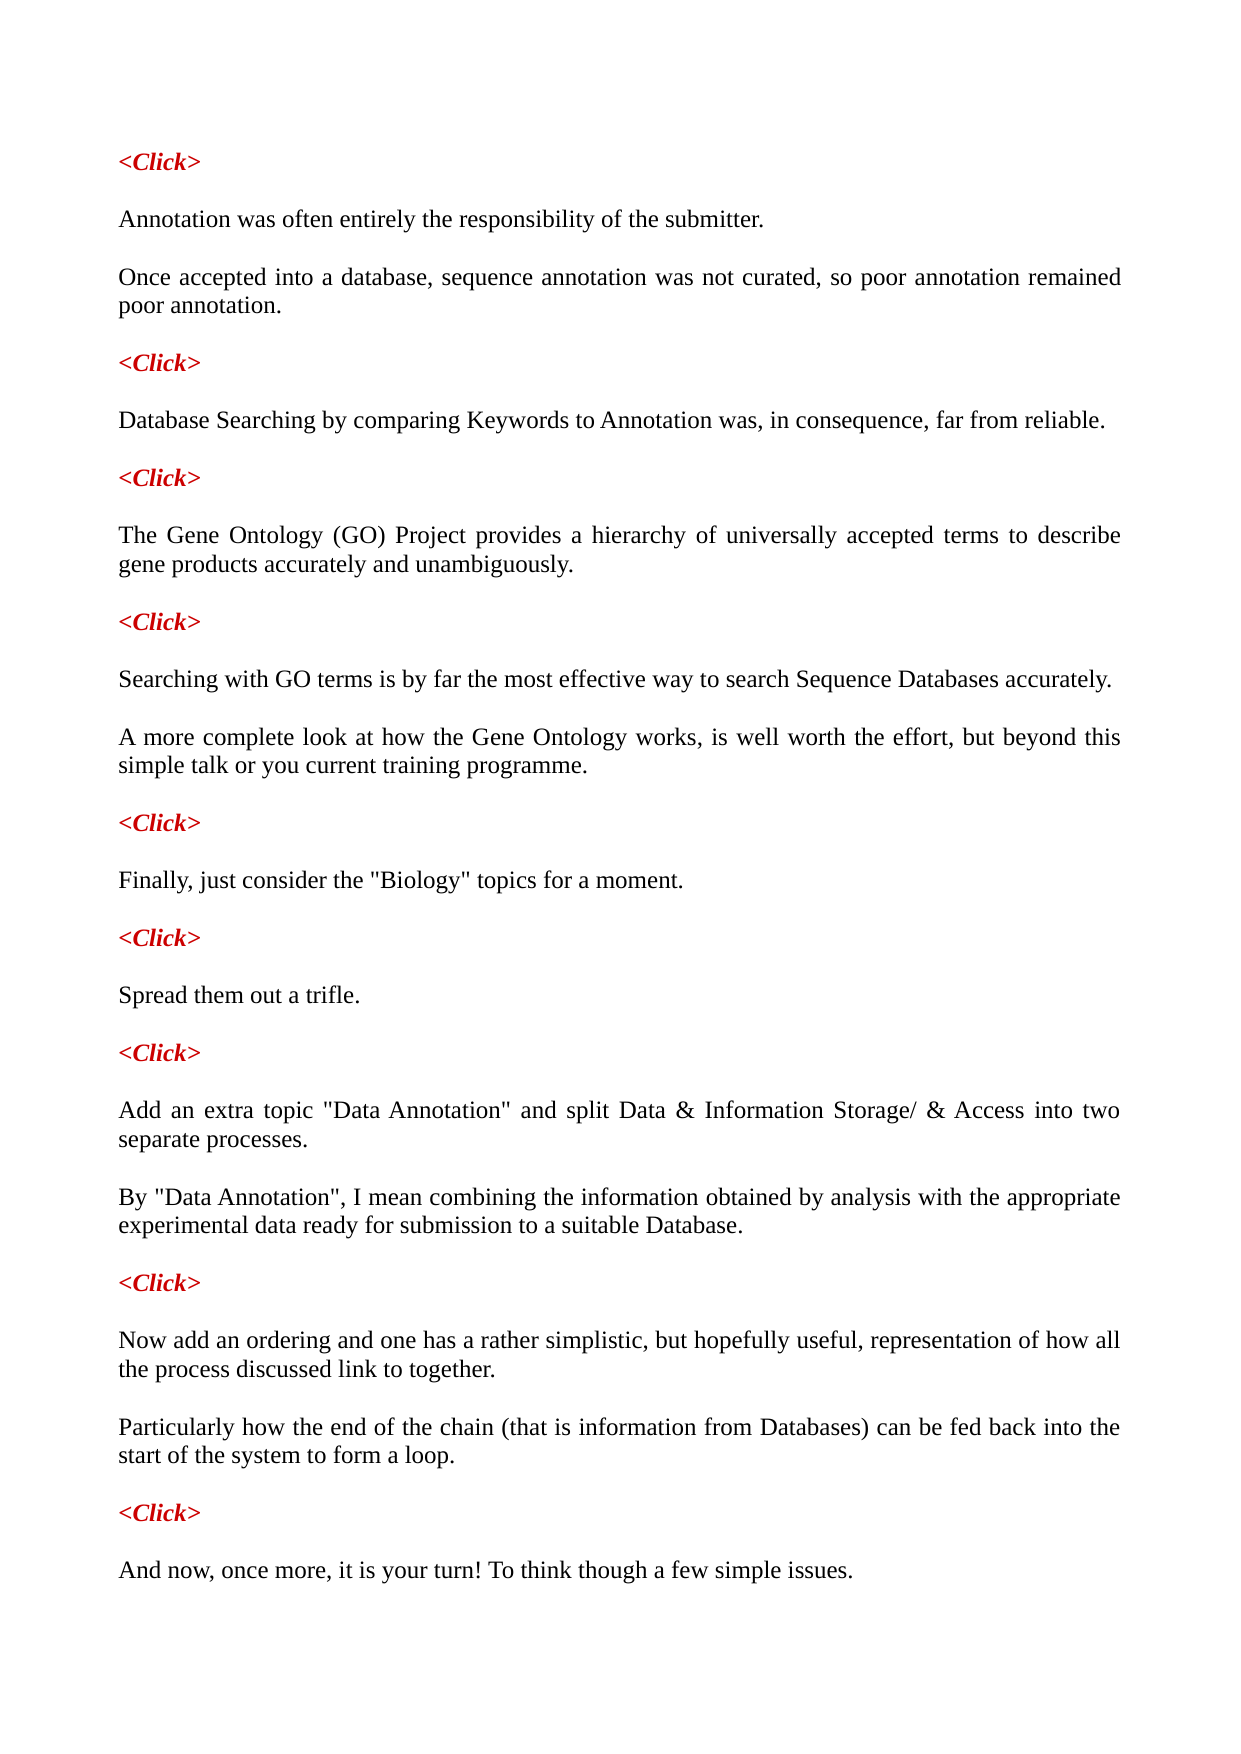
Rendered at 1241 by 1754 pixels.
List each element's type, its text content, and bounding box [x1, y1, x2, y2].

text Finally, just consider the "Biology" topics for a moment. [118, 866, 1122, 894]
text Spread them out a trifle. [118, 981, 1122, 1009]
text Searching with GO terms is by far the most effective way to search Sequence Databases accurately. [118, 664, 1122, 693]
text And now, once more, it is your turn! To think though a few simple issues. [118, 1556, 1122, 1584]
text Once accepted into a database, sequence annotation was not curated, so poor annotation remained poor annotation. [118, 262, 1122, 319]
text Now add an ordering and one has a rather simplistic, but hopefully useful, representation of how all the process discussed link to together. [118, 1326, 1122, 1383]
text <Click> [118, 808, 1122, 837]
text A more complete look at how the Gene Ontology works, is well worth the effort, but beyond this simple talk or you current training programme. [118, 722, 1122, 779]
text Annotation was often entirely the responsibility of the submitter. [118, 204, 1122, 233]
text <Click> [118, 147, 1122, 176]
text <Click> [118, 463, 1122, 492]
text <Click> [118, 348, 1122, 377]
text <Click> [118, 607, 1122, 636]
text By "Data Annotation", I mean combining the information obtained by analysis with the appropriate experimental data ready for submission to a suitable Database. [118, 1182, 1122, 1239]
text <Click> [118, 1268, 1122, 1297]
text Add an extra topic "Data Annotation" and split Data & Information Storage/ & Access into two separate processes. [118, 1096, 1122, 1153]
text <Click> [118, 1498, 1122, 1527]
text Particularly how the end of the chain (that is information from Databases) can be fed back into the start of the system to form a loop. [118, 1412, 1122, 1469]
text The Gene Ontology (GO) Project provides a hierarchy of universally accepted terms to describe gene products accurately and unambiguously. [118, 521, 1122, 578]
text <Click> [118, 923, 1122, 952]
text <Click> [118, 1038, 1122, 1067]
text Database Searching by comparing Keywords to Annotation was, in consequence, far from reliable. [118, 406, 1122, 434]
